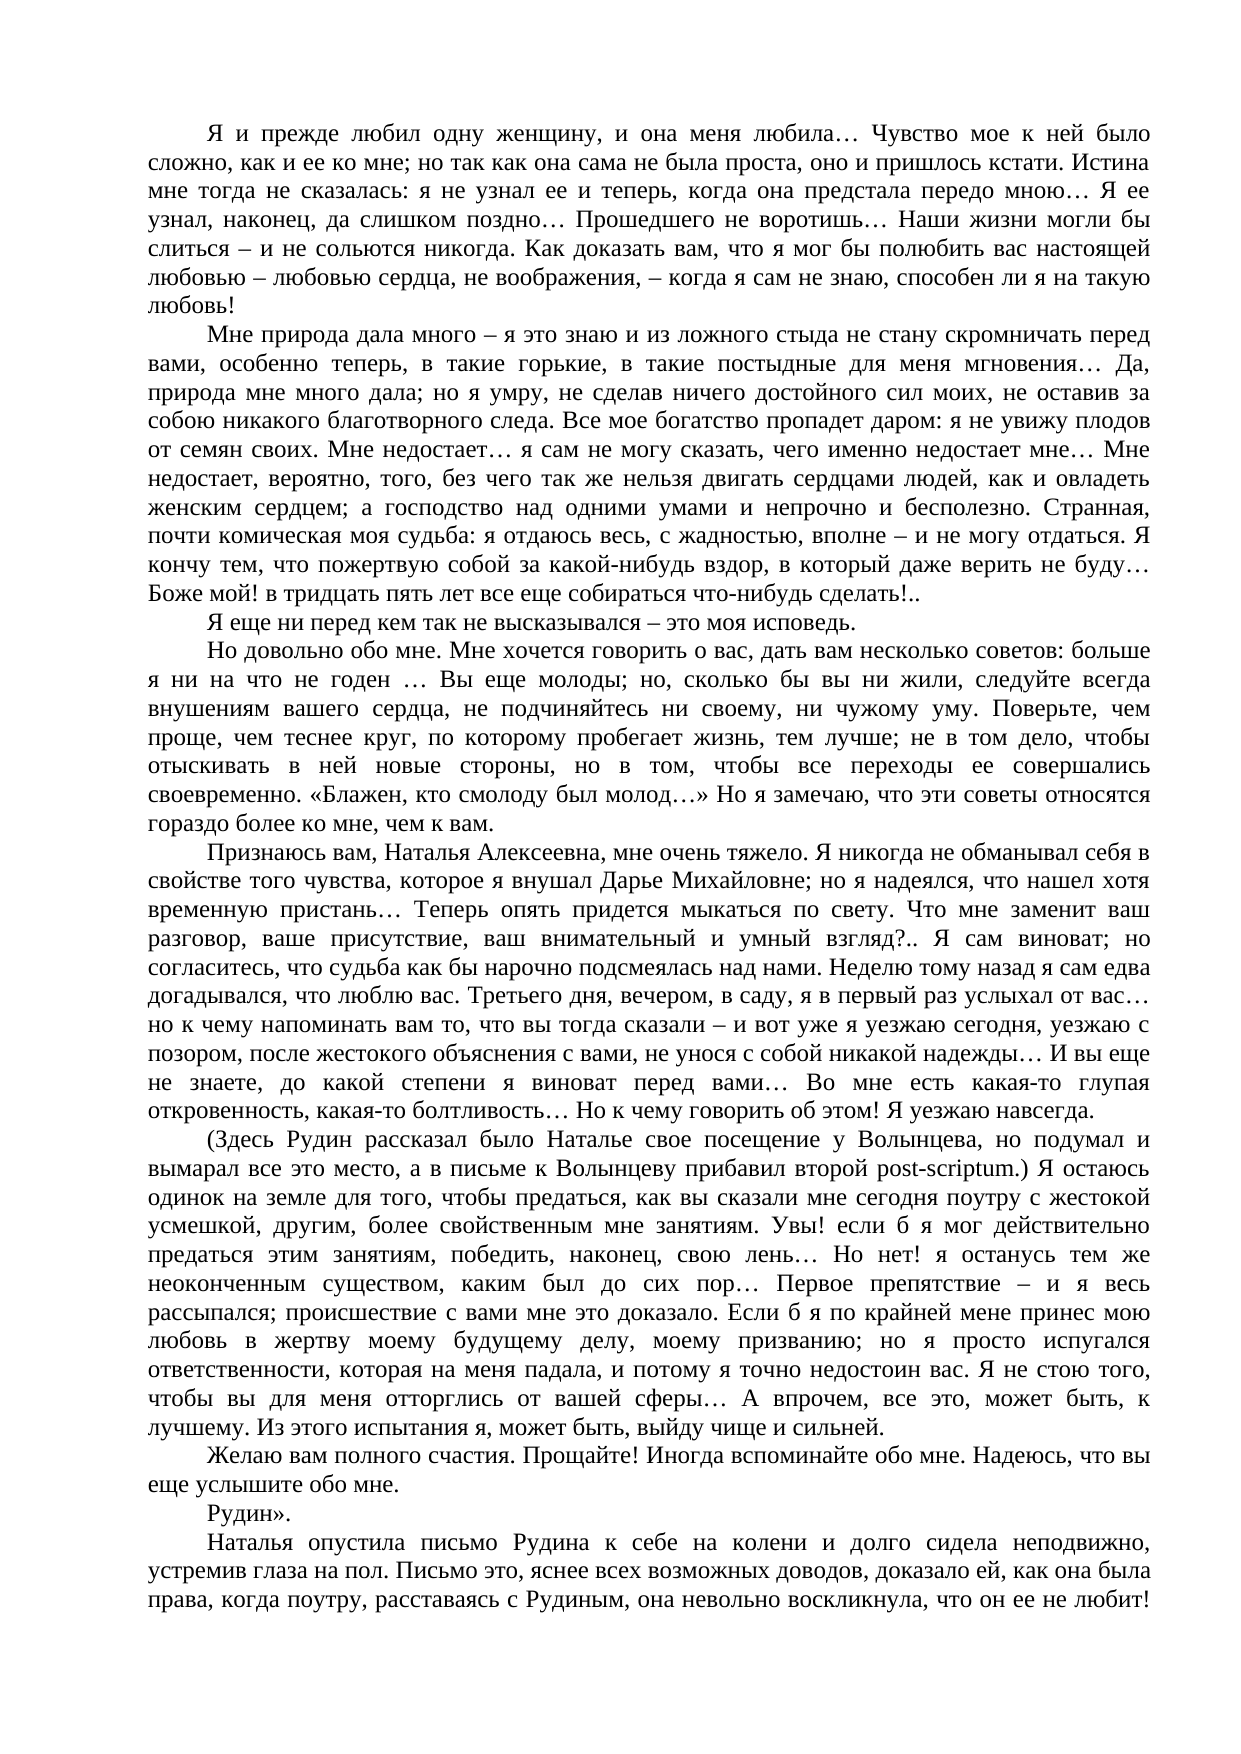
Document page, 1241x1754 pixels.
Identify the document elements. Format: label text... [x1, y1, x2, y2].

text Но довольно обо мне. Мне хочется говорить о вас, дать вам несколько советов: больше я ни на что не годен … Вы еще молоды; но, сколько бы вы ни жили, следуйте всегда внушениям вашего сердца, не подчиняйтесь ни своему, ни чужому уму. Поверьте, чем проще, чем теснее круг, по которому пробегает жизнь, тем лучше; не в том дело, чтобы отыскивать в ней новые стороны, но в том, чтобы все переходы ее совершались своевременно. «Блажен, кто смолоду был молод…» Но я замечаю, что эти советы относятся гораздо более ко мне, чем к вам. [148, 636, 1152, 837]
text Рудин». [148, 1498, 1152, 1527]
text Я и прежде любил одну женщину, и она меня любила… Чувство мое к ней было сложно, как и ее ко мне; но так как она сама не была проста, оно и пришлось кстати. Истина мне тогда не сказалась: я не узнал ее и теперь, когда она предстала передо мною… Я ее узнал, наконец, да слишком поздно… Прошедшего не воротишь… Наши жизни могли бы слиться – и не сольются никогда. Как доказать вам, что я мог бы полюбить вас настоящей любовью – любовью сердца, не воображения, – когда я сам не знаю, способен ли я на такую любовь! [148, 118, 1152, 319]
text Признаюсь вам, Наталья Алексеевна, мне очень тяжело. Я никогда не обманывал себя в свойстве того чувства, которое я внушал Дарье Михайловне; но я надеялся, что нашел хотя временную пристань… Теперь опять придется мыкаться по свету. Что мне заменит ваш разговор, ваше присутствие, ваш внимательный и умный взгляд?.. Я сам виноват; но согласитесь, что судьба как бы нарочно подсмеялась над нами. Неделю тому назад я сам едва догадывался, что люблю вас. Третьего дня, вечером, в саду, я в первый раз услыхал от вас… но к чему напоминать вам то, что вы тогда сказали – и вот уже я уезжаю сегодня, уезжаю с позором, после жестокого объяснения с вами, не унося с собой никакой надежды… И вы еще не знаете, до какой степени я виноват перед вами… Во мне есть какая-то глупая откровенность, какая-то болтливость… Но к чему говорить об этом! Я уезжаю навсегда. [148, 837, 1152, 1124]
text (Здесь Рудин рассказал было Наталье свое посещение у Волынцева, но подумал и вымарал все это место, а в письме к Волынцеву прибавил второй post-scriptum.) Я остаюсь одинок на земле для того, чтобы предаться, как вы сказали мне сегодня поутру с жестокой усмешкой, другим, более свойственным мне занятиям. Увы! если б я мог действительно предаться этим занятиям, победить, наконец, свою лень… Но нет! я останусь тем же неоконченным существом, каким был до сих пор… Первое препятствие – и я весь рассыпался; происшествие с вами мне это доказало. Если б я по крайней мене принес мою любовь в жертву моему будущему делу, моему призванию; но я просто испугался ответственности, которая на меня падала, и потому я точно недостоин вас. Я не стою того, чтобы вы для меня отторглись от вашей сферы… А впрочем, все это, может быть, к лучшему. Из этого испытания я, может быть, выйду чище и сильней. [148, 1124, 1152, 1441]
text Желаю вам полного счастия. Прощайте! Иногда вспоминайте обо мне. Надеюсь, что вы еще услышите обо мне. [148, 1441, 1152, 1498]
text Мне природа дала много – я это знаю и из ложного стыда не стану скромничать перед вами, особенно теперь, в такие горькие, в такие постыдные для меня мгновения… Да, природа мне много дала; но я умру, не сделав ничего достойного сил моих, не оставив за собою никакого благотворного следа. Все мое богатство пропадет даром: я не увижу плодов от семян своих. Мне недостает… я сам не могу сказать, чего именно недостает мне… Мне недостает, вероятно, того, без чего так же нельзя двигать сердцами людей, как и овладеть женским сердцем; а господство над одними умами и непрочно и бесполезно. Странная, почти комическая моя судьба: я отдаюсь весь, с жадностью, вполне – и не могу отдаться. Я кончу тем, что пожертвую собой за какой-нибудь вздор, в который даже верить не буду… Боже мой! в тридцать пять лет все еще собираться что-нибудь сделать!.. [148, 319, 1152, 607]
text Наталья опустила письмо Рудина к себе на колени и долго сидела неподвижно, устремив глаза на пол. Письмо это, яснее всех возможных доводов, доказало ей, как она была права, когда поутру, расставаясь с Рудиным, она невольно воскликнула, что он ее не любит! [148, 1527, 1152, 1613]
text Я еще ни перед кем так не высказывался – это моя исповедь. [148, 607, 1152, 636]
